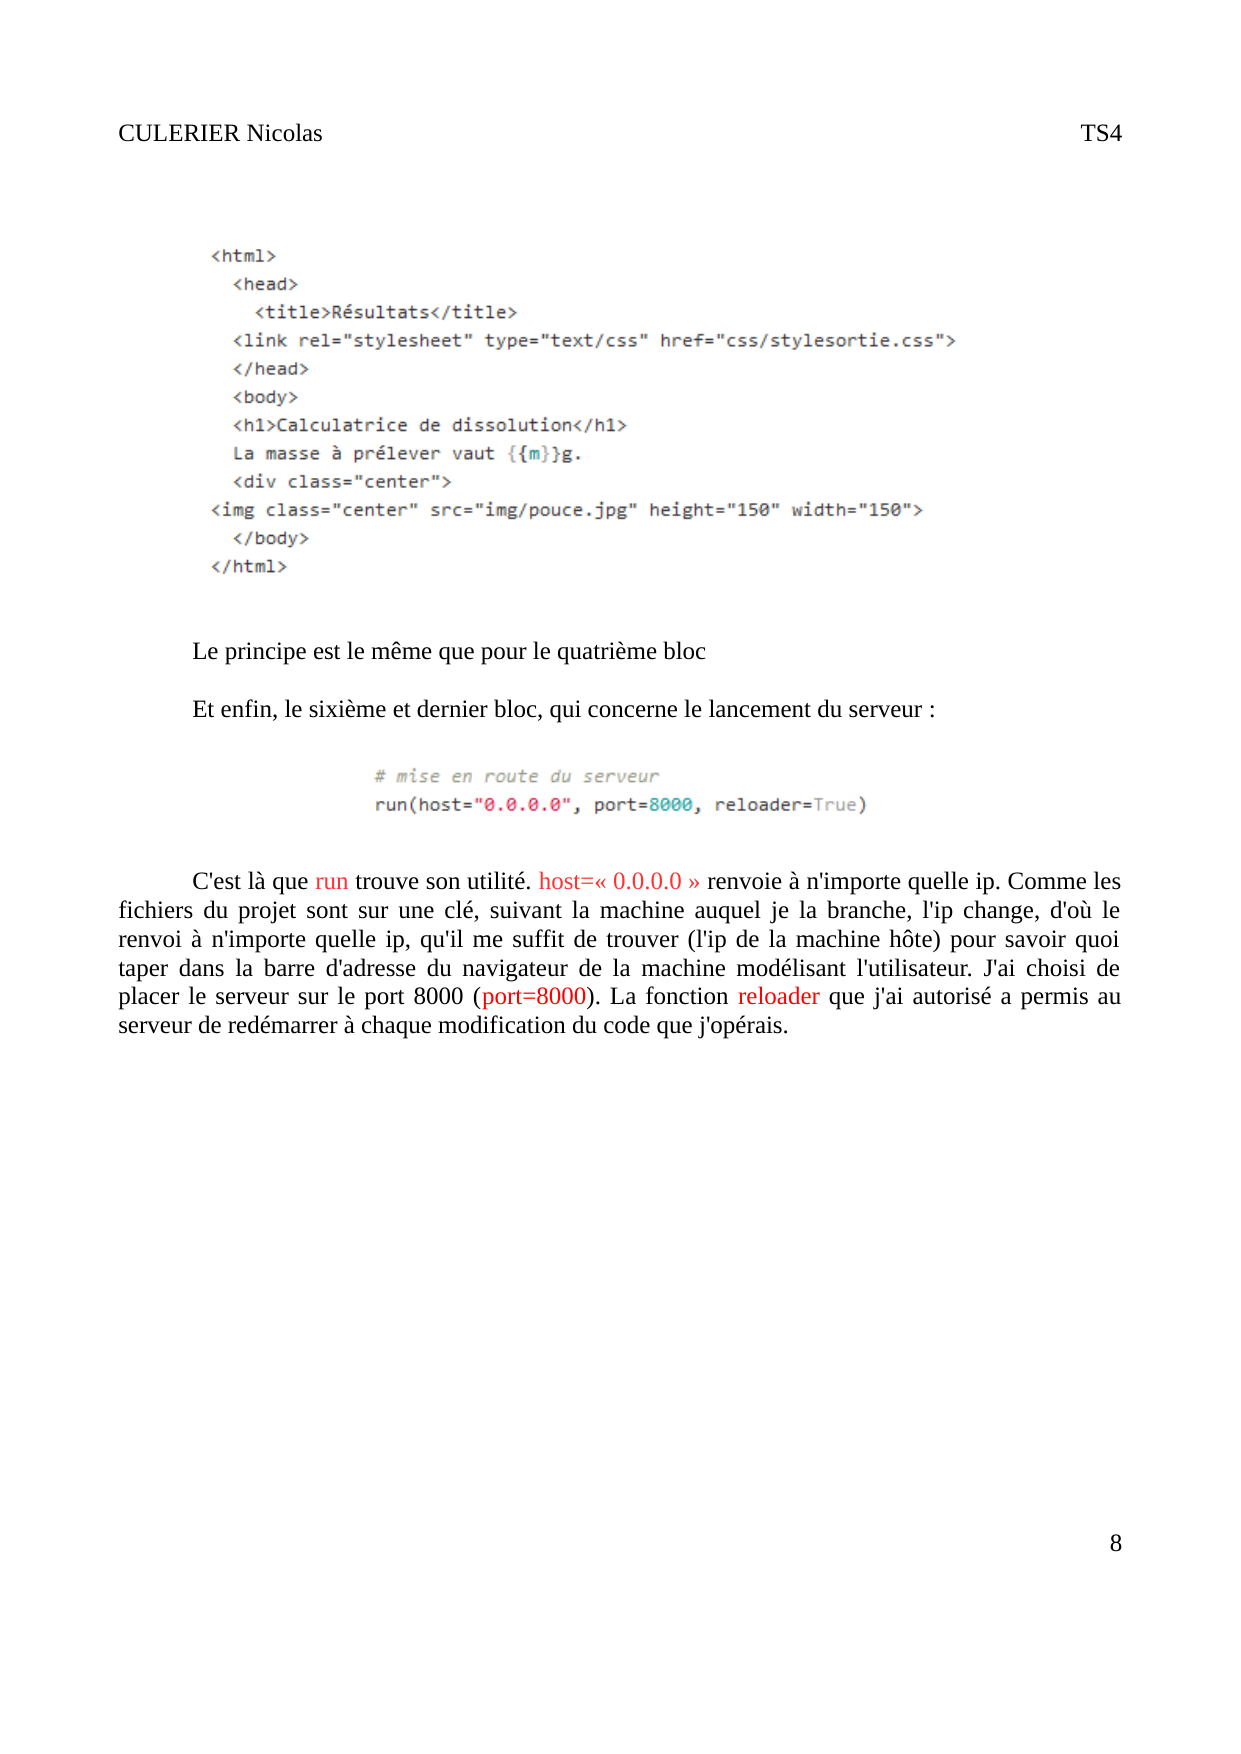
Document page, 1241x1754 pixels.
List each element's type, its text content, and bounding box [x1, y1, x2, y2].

picture [201, 237, 969, 593]
text Le principe est le même que pour le quatrième bloc [118, 636, 1122, 665]
text 8 [118, 1528, 1122, 1556]
text C'est là que run trouve son utilité. host=« 0.0.0.0 » renvoie à n'importe quelle ip. Comme les fichiers du projet sont sur une clé, suivant la machine auquel je la branche, l'ip change, d'où le renvoi à n'importe quelle ip, qu'il me suffit de trouver (l'ip de la machine hôte) pour savoir quoi taper dans la barre d'adresse du navigateur de la machine modélisant l'utilisateur. J'ai choisi de placer le serveur sur le port 8000 (port=8000). La fonction reloader que j'ai autorisé a permis au serveur de redémarrer à chaque modification du code que j'opérais. [118, 866, 1122, 1039]
picture [364, 751, 876, 830]
text Et enfin, le sixième et dernier bloc, qui concerne le lancement du serveur : [118, 694, 1122, 723]
